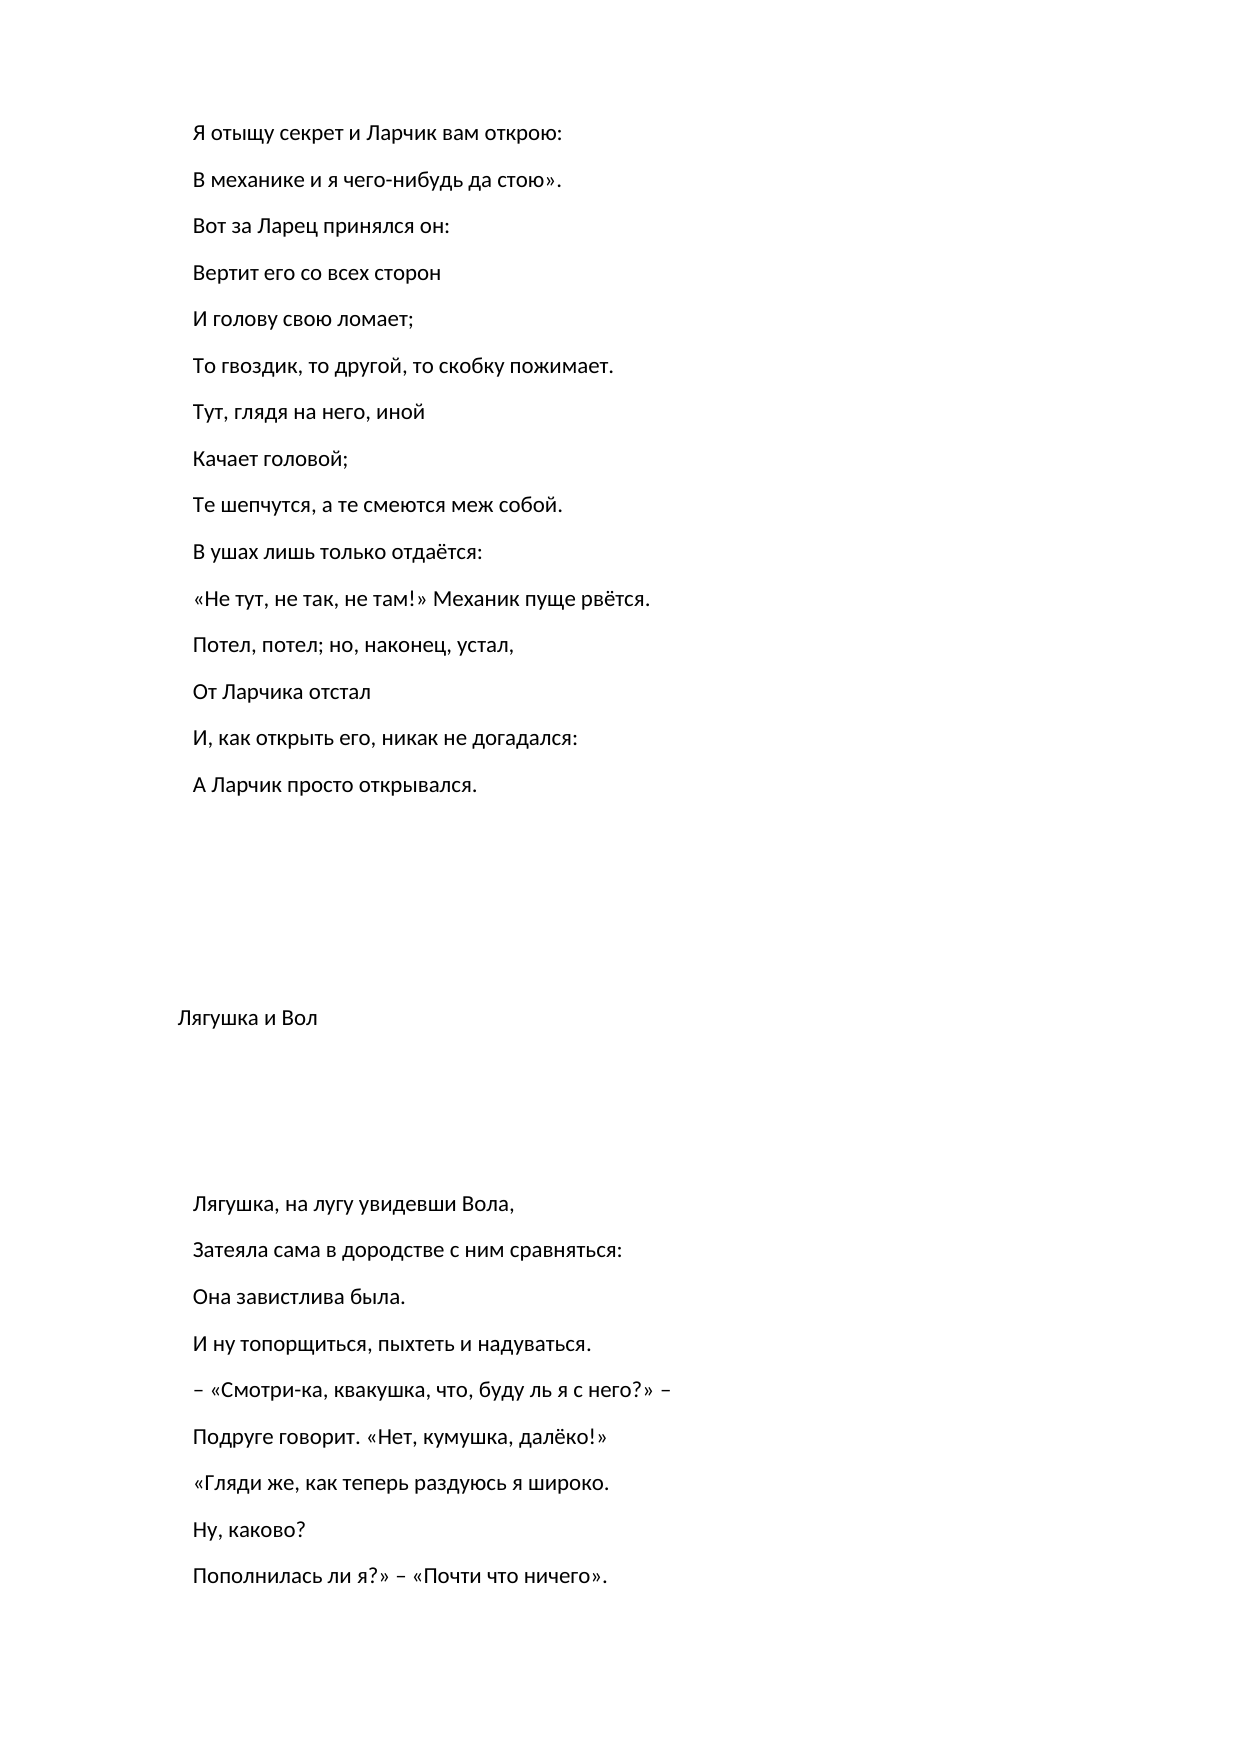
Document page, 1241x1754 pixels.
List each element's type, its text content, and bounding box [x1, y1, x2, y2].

text Лягушка и Вол [177, 1003, 1152, 1031]
text Вот за Ларец принялся он: [177, 211, 1152, 239]
text Подруге говорит. «Нет, кумушка, далёко!» [177, 1422, 1152, 1450]
text Лягушка, на лугу увидевши Вола, [177, 1189, 1152, 1217]
text «Не тут, не так, не там!» Механик пуще рвётся. [177, 584, 1152, 612]
text В ушах лишь только отдаётся: [177, 537, 1152, 565]
text Качает головой; [177, 444, 1152, 472]
text Потел, потел; но, наконец, устал, [177, 630, 1152, 658]
text Вертит его со всех сторон [177, 258, 1152, 286]
text – «Смотри-ка, квакушка, что, буду ль я с него?» – [177, 1375, 1152, 1403]
text Я отыщу секрет и Ларчик вам открою: [177, 118, 1152, 146]
text Она завистлива была. [177, 1282, 1152, 1310]
text И голову свою ломает; [177, 304, 1152, 332]
text Те шепчутся, а те смеются меж собой. [177, 491, 1152, 519]
text Затеяла сама в дородстве с ним сравняться: [177, 1236, 1152, 1264]
text И, как открыть его, никак не догадался: [177, 723, 1152, 751]
text То гвоздик, то другой, то скобку пожимает. [177, 351, 1152, 379]
text А Ларчик просто открывался. [177, 770, 1152, 798]
text И ну топорщиться, пыхтеть и надуваться. [177, 1329, 1152, 1357]
text В механике и я чего-нибудь да стою». [177, 165, 1152, 193]
text Ну, каково? [177, 1515, 1152, 1543]
text Пополнилась ли я?» – «Почти что ничего». [177, 1562, 1152, 1589]
text От Ларчика отстал [177, 677, 1152, 705]
text Тут, глядя на него, иной [177, 397, 1152, 426]
text «Гляди же, как теперь раздуюсь я широко. [177, 1468, 1152, 1496]
